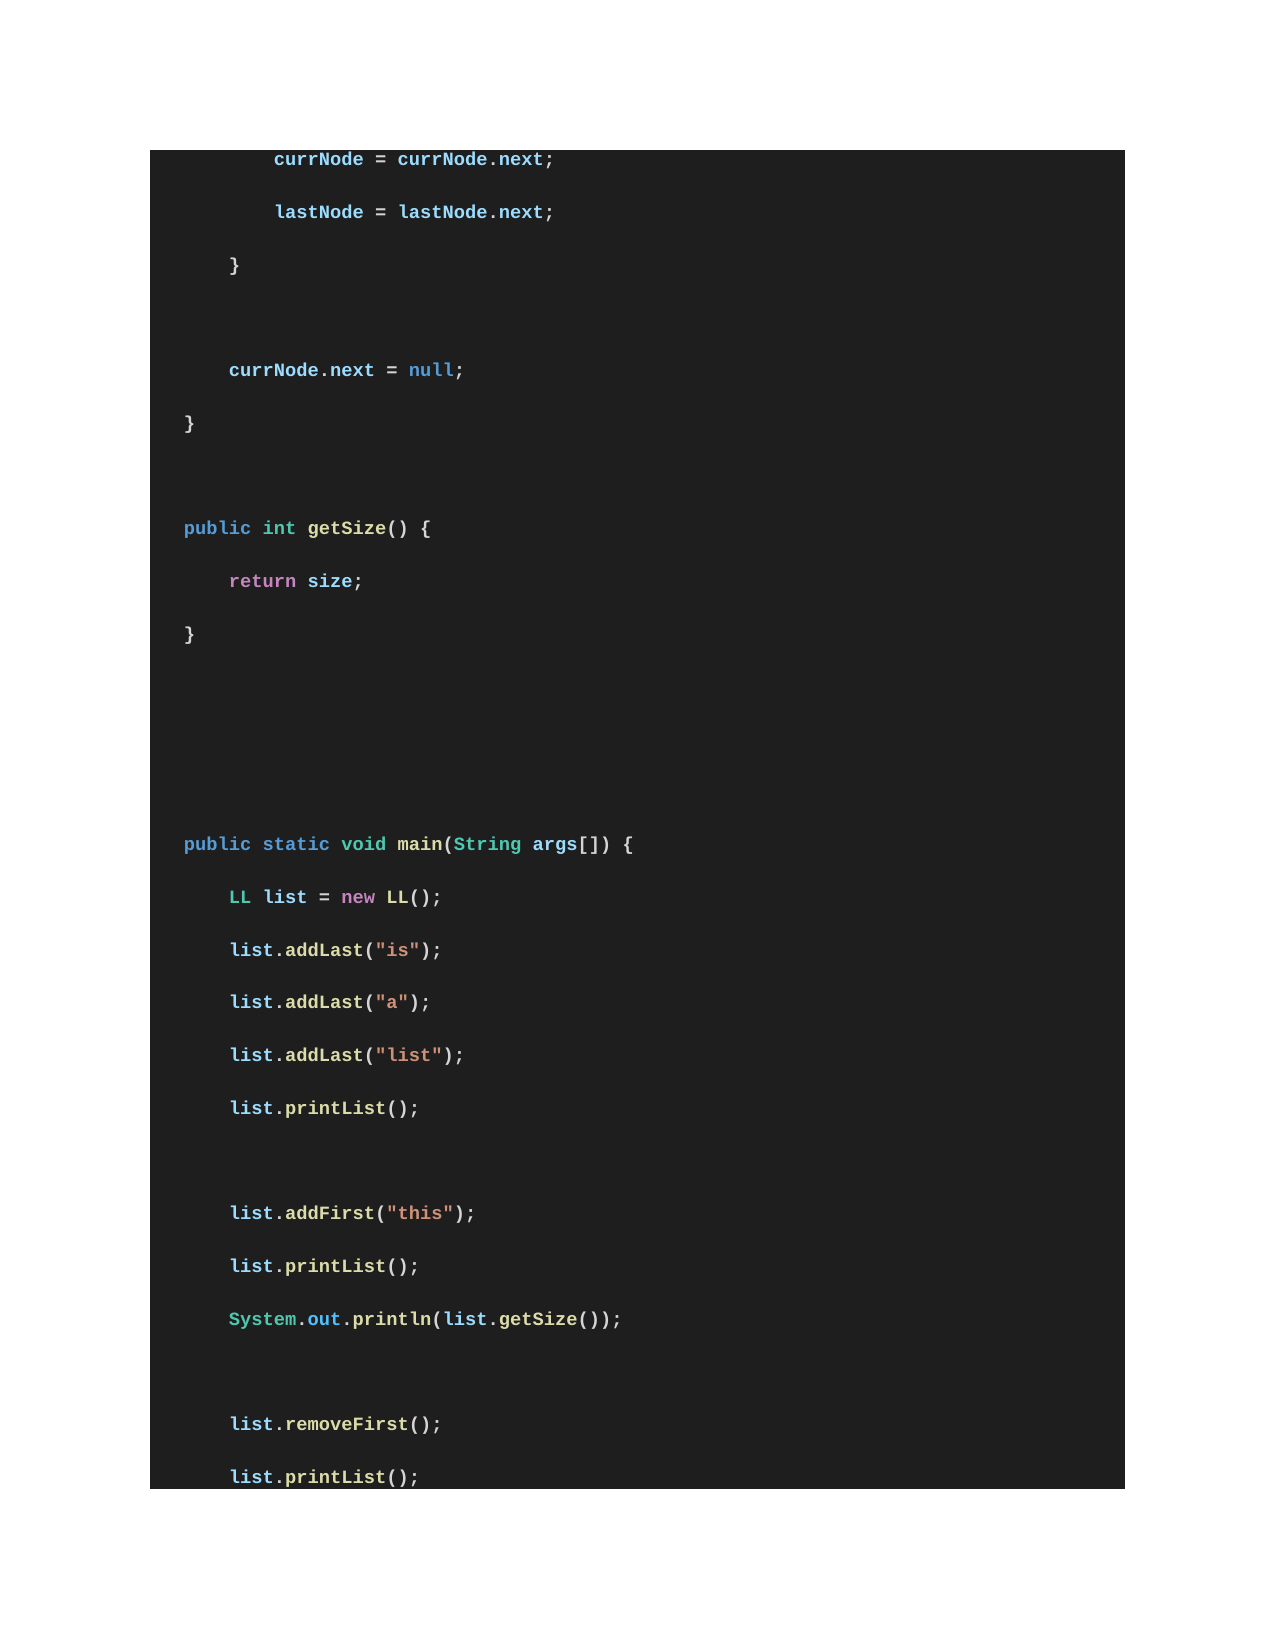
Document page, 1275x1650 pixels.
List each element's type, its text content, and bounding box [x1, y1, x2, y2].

text currNode = currNode.next; [150, 150, 1125, 171]
text return size; [150, 572, 1125, 593]
text } [150, 413, 1125, 435]
text public int getSize() { [150, 519, 1125, 540]
text LL list = new LL(); [150, 888, 1125, 909]
text list.addLast("list"); [150, 1046, 1125, 1067]
text } [150, 624, 1125, 646]
text } [150, 255, 1125, 277]
text list.removeFirst(); [150, 1415, 1125, 1436]
text list.printList(); [150, 1099, 1125, 1120]
text list.addFirst("this"); [150, 1204, 1125, 1225]
text list.addLast("a"); [150, 993, 1125, 1014]
text list.addLast("is"); [150, 941, 1125, 962]
text currNode.next = null; [150, 361, 1125, 382]
text public static void main(String args[]) { [150, 835, 1125, 856]
text list.printList(); [150, 1257, 1125, 1278]
text lastNode = lastNode.next; [150, 203, 1125, 224]
text System.out.println(list.getSize()); [150, 1309, 1125, 1331]
text list.printList(); [150, 1468, 1125, 1489]
